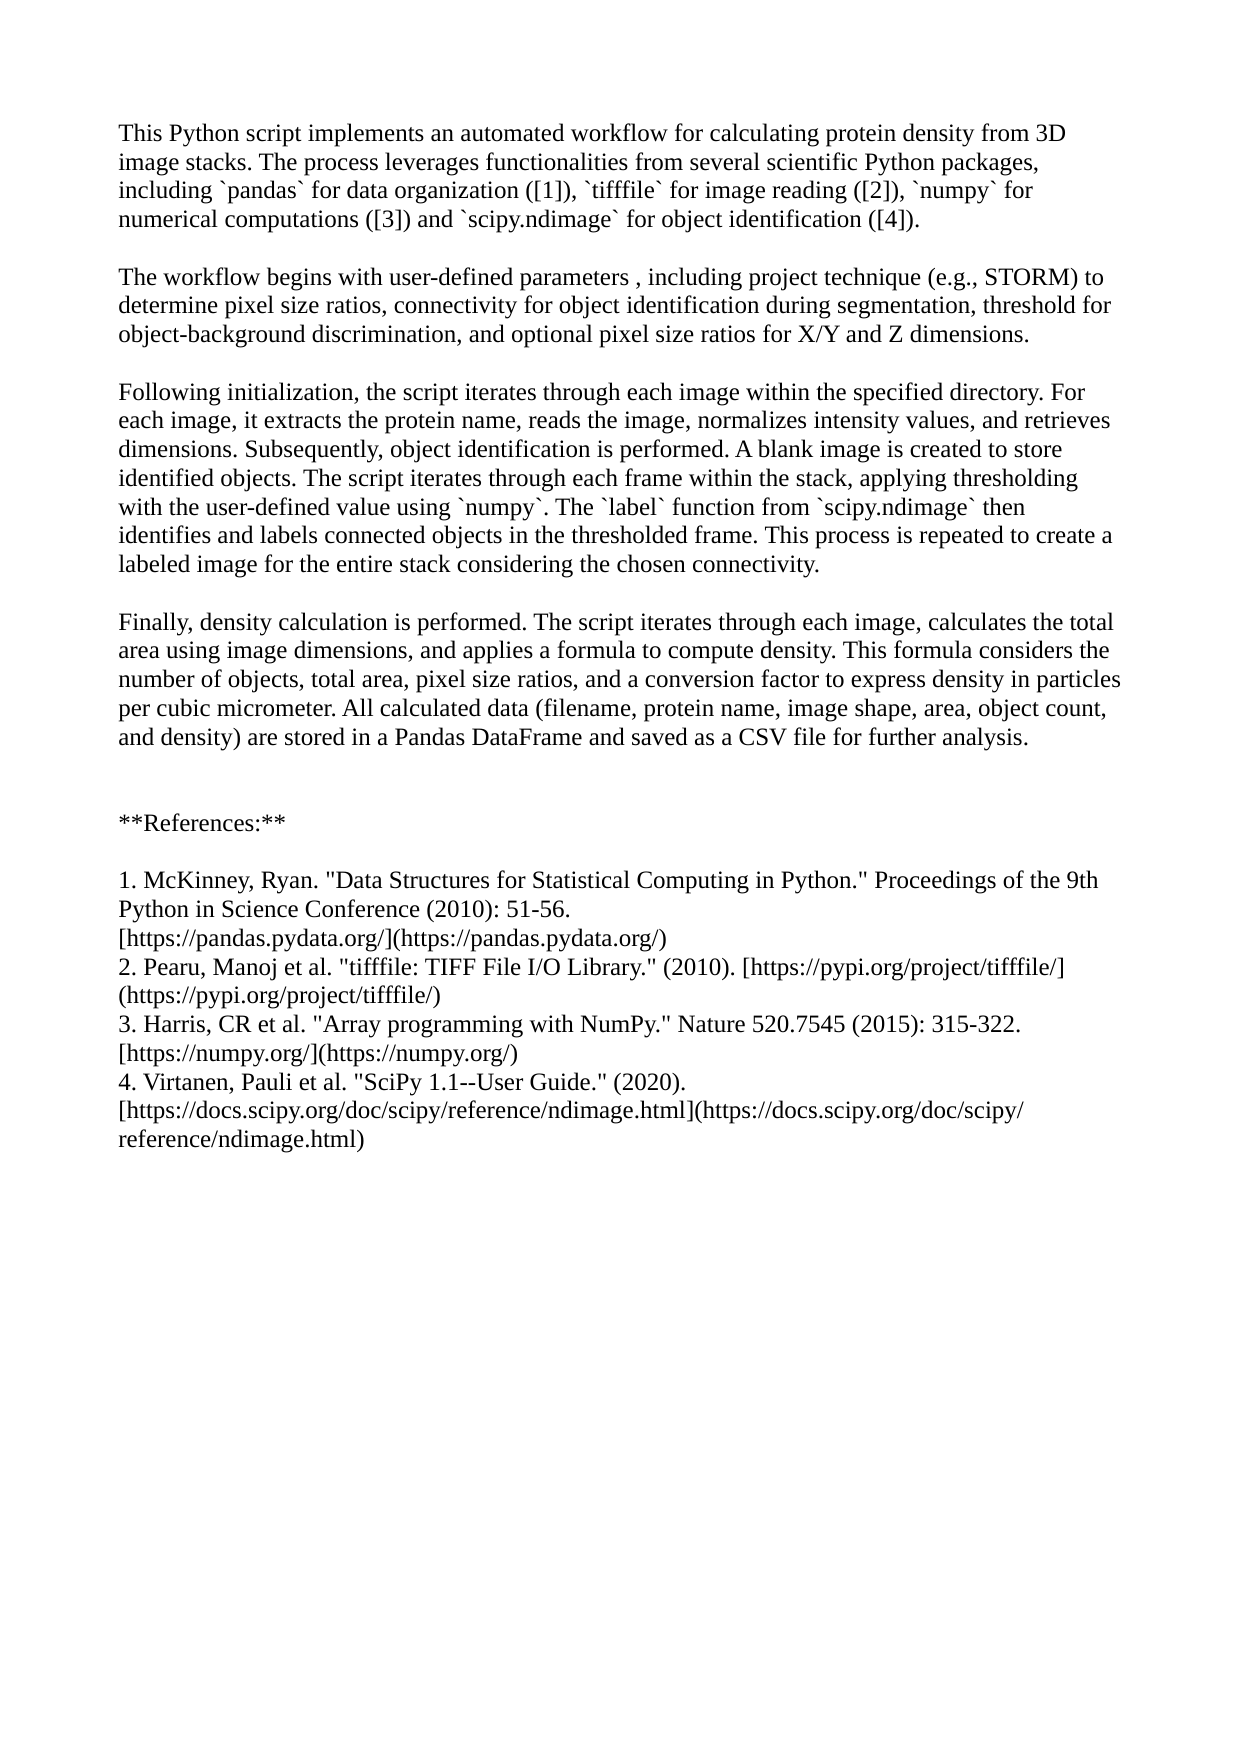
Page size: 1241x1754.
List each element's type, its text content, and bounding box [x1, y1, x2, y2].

text Following initialization, the script iterates through each image within the specified directory. For each image, it extracts the protein name, reads the image, normalizes intensity values, and retrieves dimensions. Subsequently, object identification is performed. A blank image is created to store identified objects. The script iterates through each frame within the stack, applying thresholding with the user-defined value using `numpy`. The `label` function from `scipy.ndimage` then identifies and labels connected objects in the thresholded frame. This process is repeated to create a labeled image for the entire stack considering the chosen connectivity. [118, 377, 1122, 578]
text The workflow begins with user-defined parameters , including project technique (e.g., STORM) to determine pixel size ratios, connectivity for object identification during segmentation, threshold for object-background discrimination, and optional pixel size ratios for X/Y and Z dimensions. [118, 262, 1122, 348]
text This Python script implements an automated workflow for calculating protein density from 3D image stacks. The process leverages functionalities from several scientific Python packages, including `pandas` for data organization ([1]), `tifffile` for image reading ([2]), `numpy` for numerical computations ([3]) and `scipy.ndimage` for object identification ([4]). [118, 118, 1122, 233]
text 2. Pearu, Manoj et al. "tifffile: TIFF File I/O Library." (2010). [https://pypi.org/project/tifffile/](https://pypi.org/project/tifffile/) [118, 952, 1122, 1009]
text 4. Virtanen, Pauli et al. "SciPy 1.1--User Guide." (2020). [https://docs.scipy.org/doc/scipy/reference/ndimage.html](https://docs.scipy.org/doc/scipy/reference/ndimage.html) [118, 1067, 1122, 1153]
text 3. Harris, CR et al. "Array programming with NumPy." Nature 520.7545 (2015): 315-322. [https://numpy.org/](https://numpy.org/) [118, 1009, 1122, 1067]
text 1. McKinney, Ryan. "Data Structures for Statistical Computing in Python." Proceedings of the 9th Python in Science Conference (2010): 51-56. [https://pandas.pydata.org/](https://pandas.pydata.org/) [118, 866, 1122, 952]
text Finally, density calculation is performed. The script iterates through each image, calculates the total area using image dimensions, and applies a formula to compute density. This formula considers the number of objects, total area, pixel size ratios, and a conversion factor to express density in particles per cubic micrometer. All calculated data (filename, protein name, image shape, area, object count, and density) are stored in a Pandas DataFrame and saved as a CSV file for further analysis. [118, 607, 1122, 751]
text **References:** [118, 808, 1122, 837]
